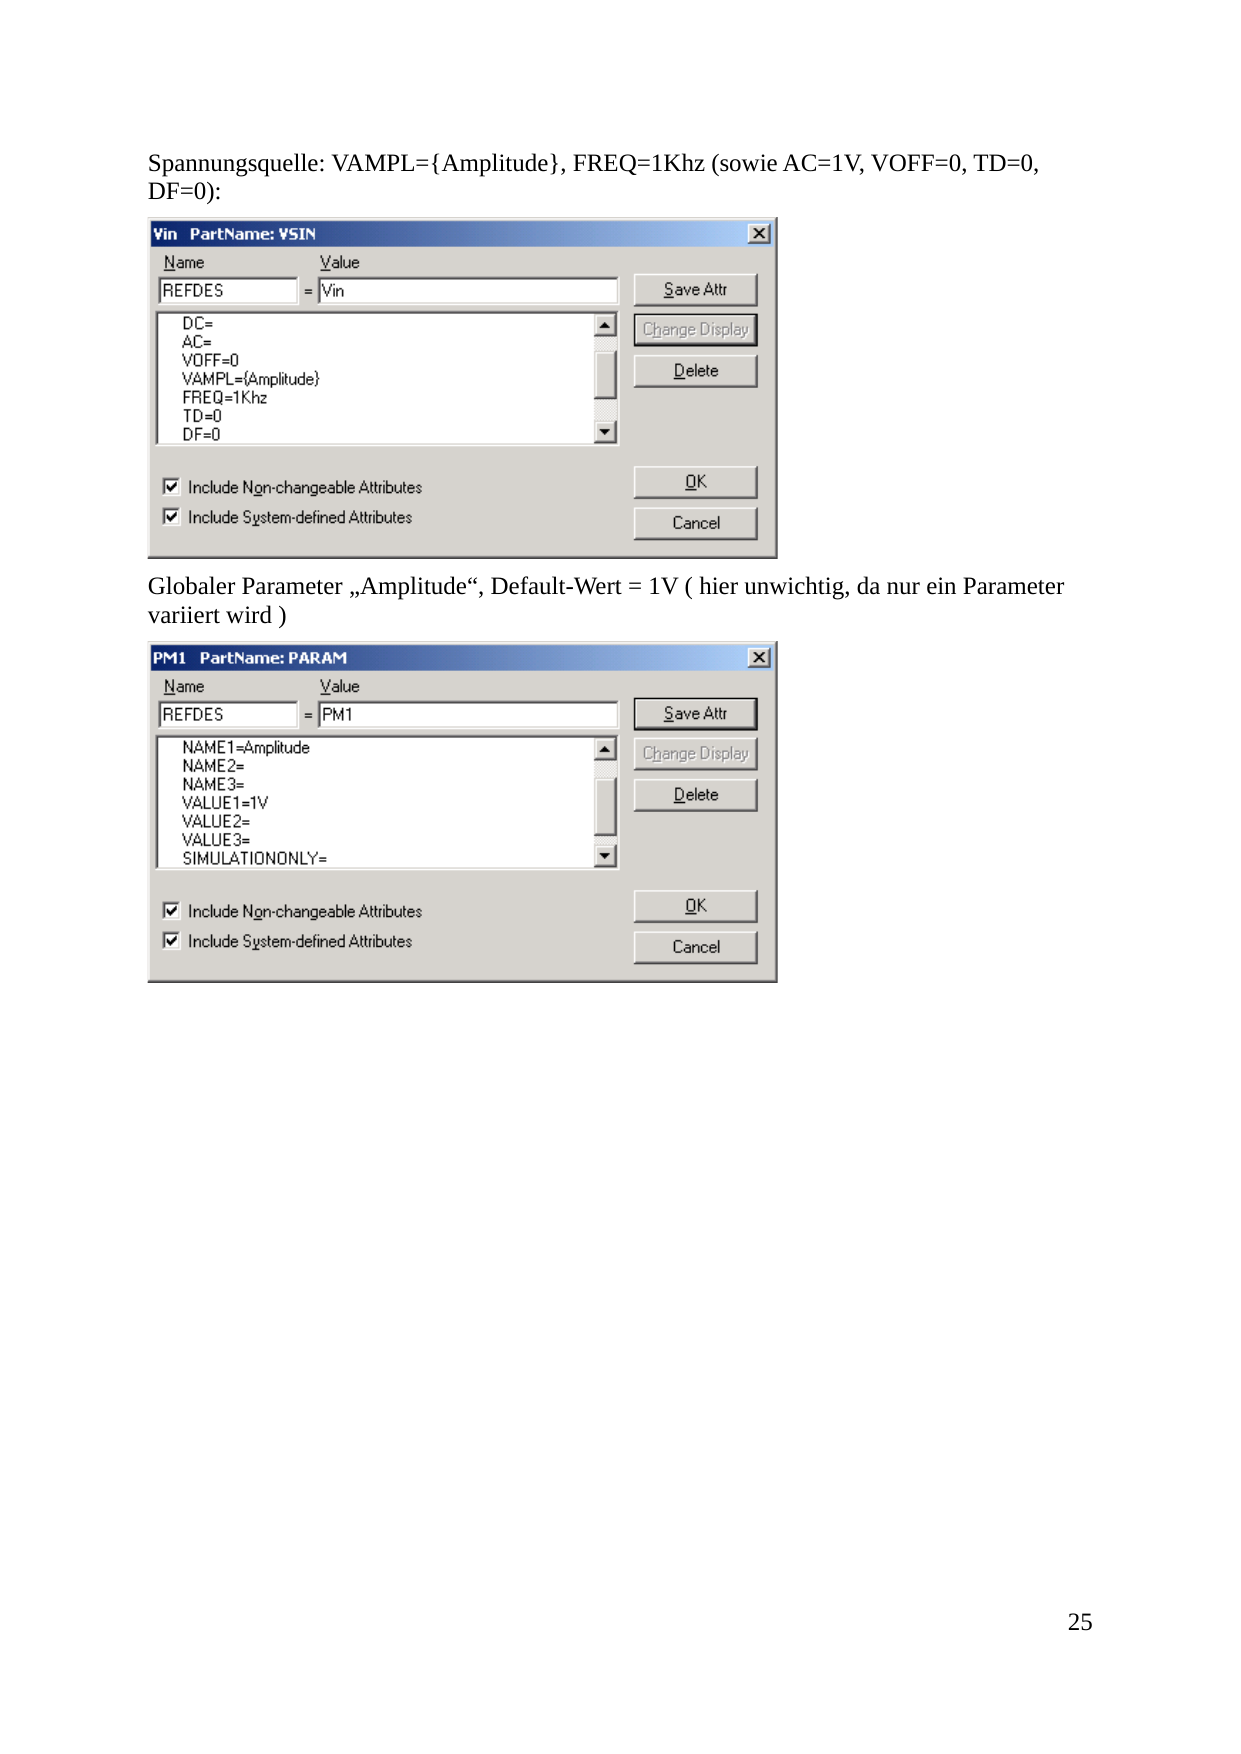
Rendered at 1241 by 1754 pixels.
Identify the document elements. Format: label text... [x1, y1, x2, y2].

picture [147, 217, 778, 559]
picture [147, 641, 778, 983]
text Globaler Parameter „Amplitude“, Default-Wert = 1V ( hier unwichtig, da nur ein Parameter variiert wird ) [148, 571, 1093, 629]
text Spannungsquelle: VAMPL={Amplitude}, FREQ=1Khz (sowie AC=1V, VOFF=0, TD=0, DF=0): [148, 148, 1093, 205]
